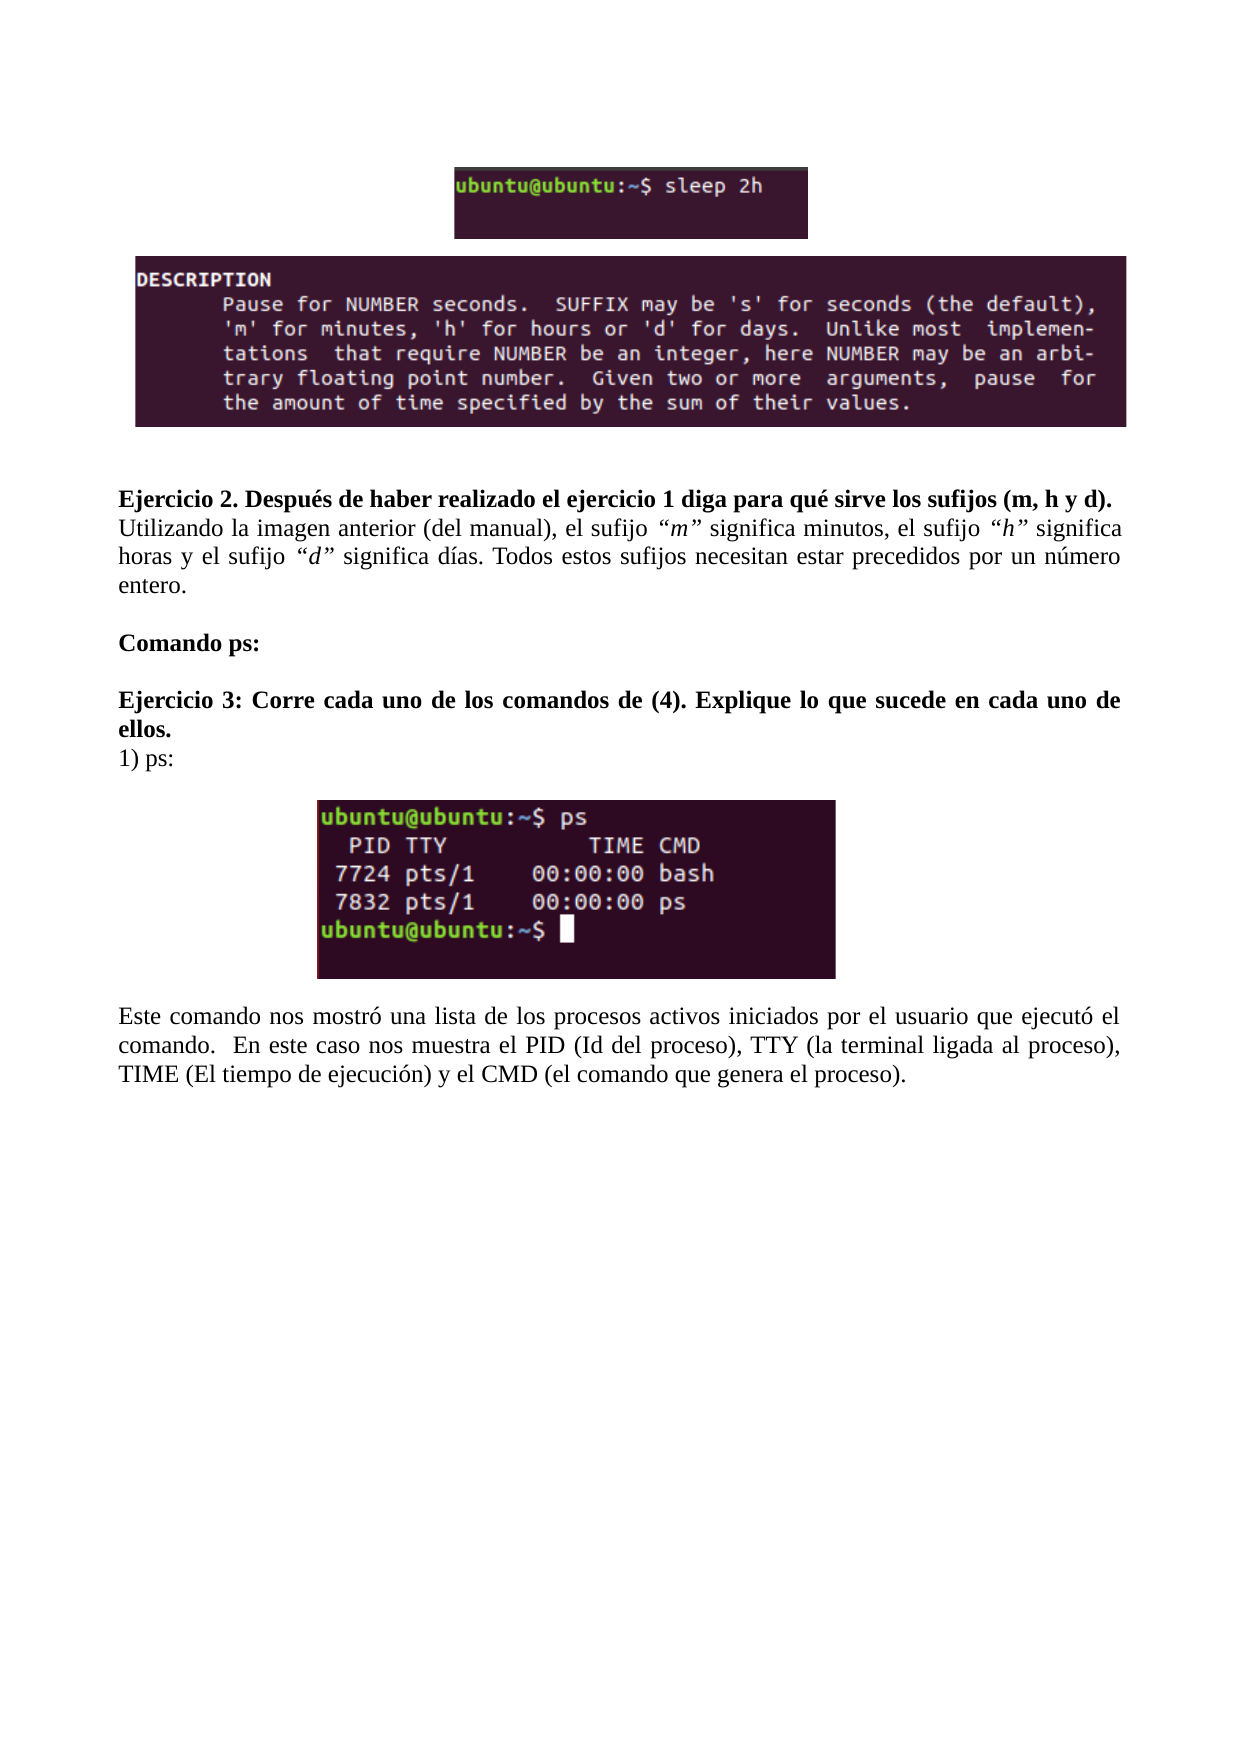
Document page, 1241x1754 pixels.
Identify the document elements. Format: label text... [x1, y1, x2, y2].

text Este comando nos mostró una lista de los procesos activos iniciados por el usuario que ejecutó el comando. En este caso nos muestra el PID (Id del proceso), TTY (la terminal ligada al proceso), TIME (El tiempo de ejecución) y el CMD (el comando que genera el proceso). [118, 1001, 1122, 1088]
text Utilizando la imagen anterior (del manual), el sufijo “m” significa minutos, el sufijo “h” significa horas y el sufijo “d” significa días. Todos estos sufijos necesitan estar precedidos por un número entero. [118, 513, 1122, 599]
text Ejercicio 2. Después de haber realizado el ejercicio 1 diga para qué sirve los sufijos (m, h y d). [118, 484, 1122, 513]
text Ejercicio 3: Corre cada uno de los comandos de (4). Explique lo que sucede en cada uno de ellos. [118, 685, 1122, 743]
picture [454, 167, 808, 239]
picture [135, 256, 1127, 427]
text 1) ps: [118, 743, 1122, 771]
text Comando ps: [118, 628, 1122, 656]
picture [317, 800, 836, 979]
